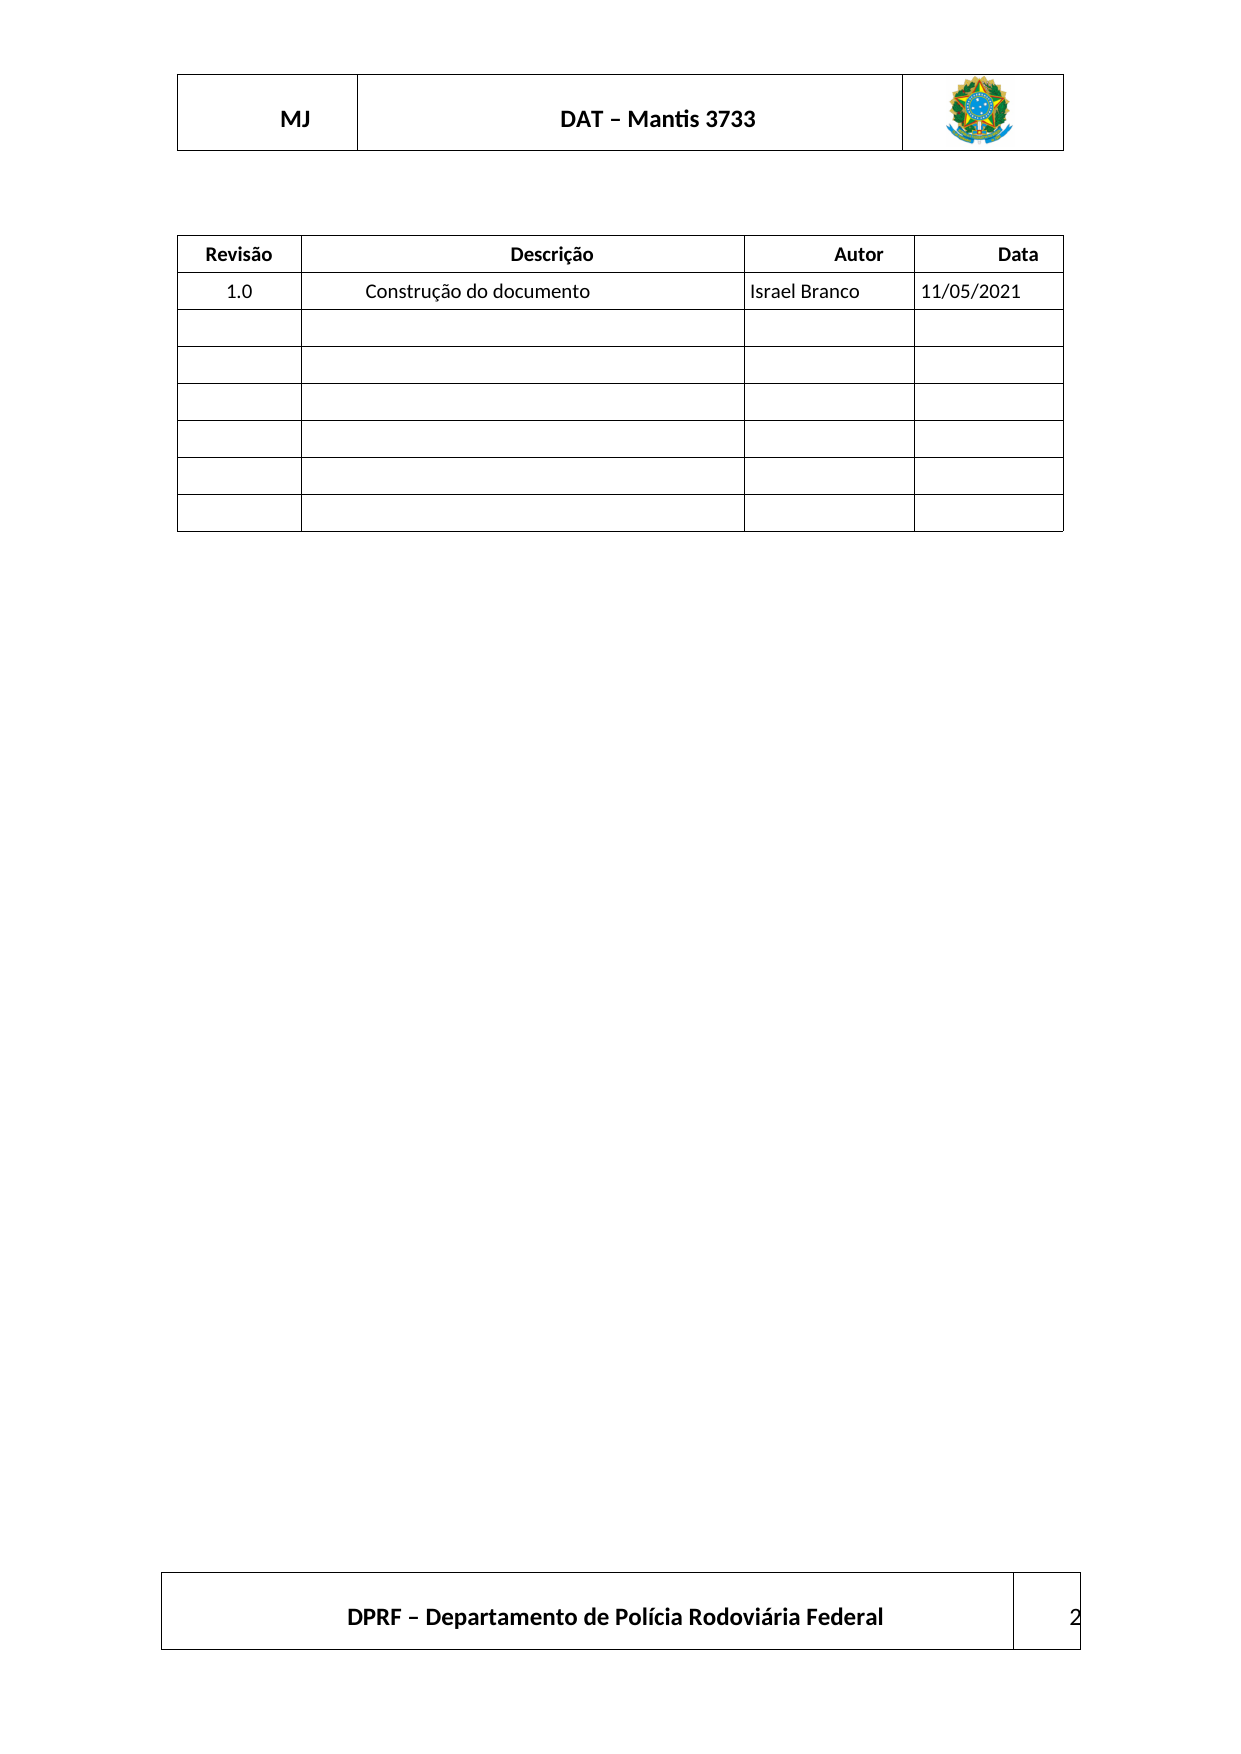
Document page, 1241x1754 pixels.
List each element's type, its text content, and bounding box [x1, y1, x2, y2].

table_cell [745, 495, 914, 531]
table_cell [915, 421, 1063, 457]
table_cell [178, 310, 301, 346]
table_cell [745, 458, 914, 494]
table_cell [915, 310, 1063, 346]
table_header Revisão [178, 236, 301, 272]
table_cell [915, 458, 1063, 494]
table_cell Israel Branco [745, 273, 914, 309]
table_cell [915, 347, 1063, 383]
table_cell [178, 421, 301, 457]
table_cell [178, 458, 301, 494]
table_header Data [915, 236, 1063, 272]
table_cell 1.0 [178, 273, 301, 309]
table_cell [178, 384, 301, 420]
table_cell [302, 458, 744, 494]
table_cell [178, 495, 301, 531]
table_cell [745, 347, 914, 383]
table_cell [302, 384, 744, 420]
table_cell [302, 421, 744, 457]
table_cell [745, 384, 914, 420]
table_cell [302, 347, 744, 383]
table_cell [915, 384, 1063, 420]
table_cell [302, 495, 744, 531]
table_cell [745, 421, 914, 457]
table_cell [745, 310, 914, 346]
picture [944, 75, 1020, 149]
table_header Autor [745, 236, 914, 272]
table_cell [302, 310, 744, 346]
table_cell Construção do documento [302, 273, 744, 309]
table_header Descrição [302, 236, 744, 272]
table_cell 11/05/2021 [915, 273, 1063, 309]
table_cell [178, 347, 301, 383]
table_cell [915, 495, 1063, 531]
